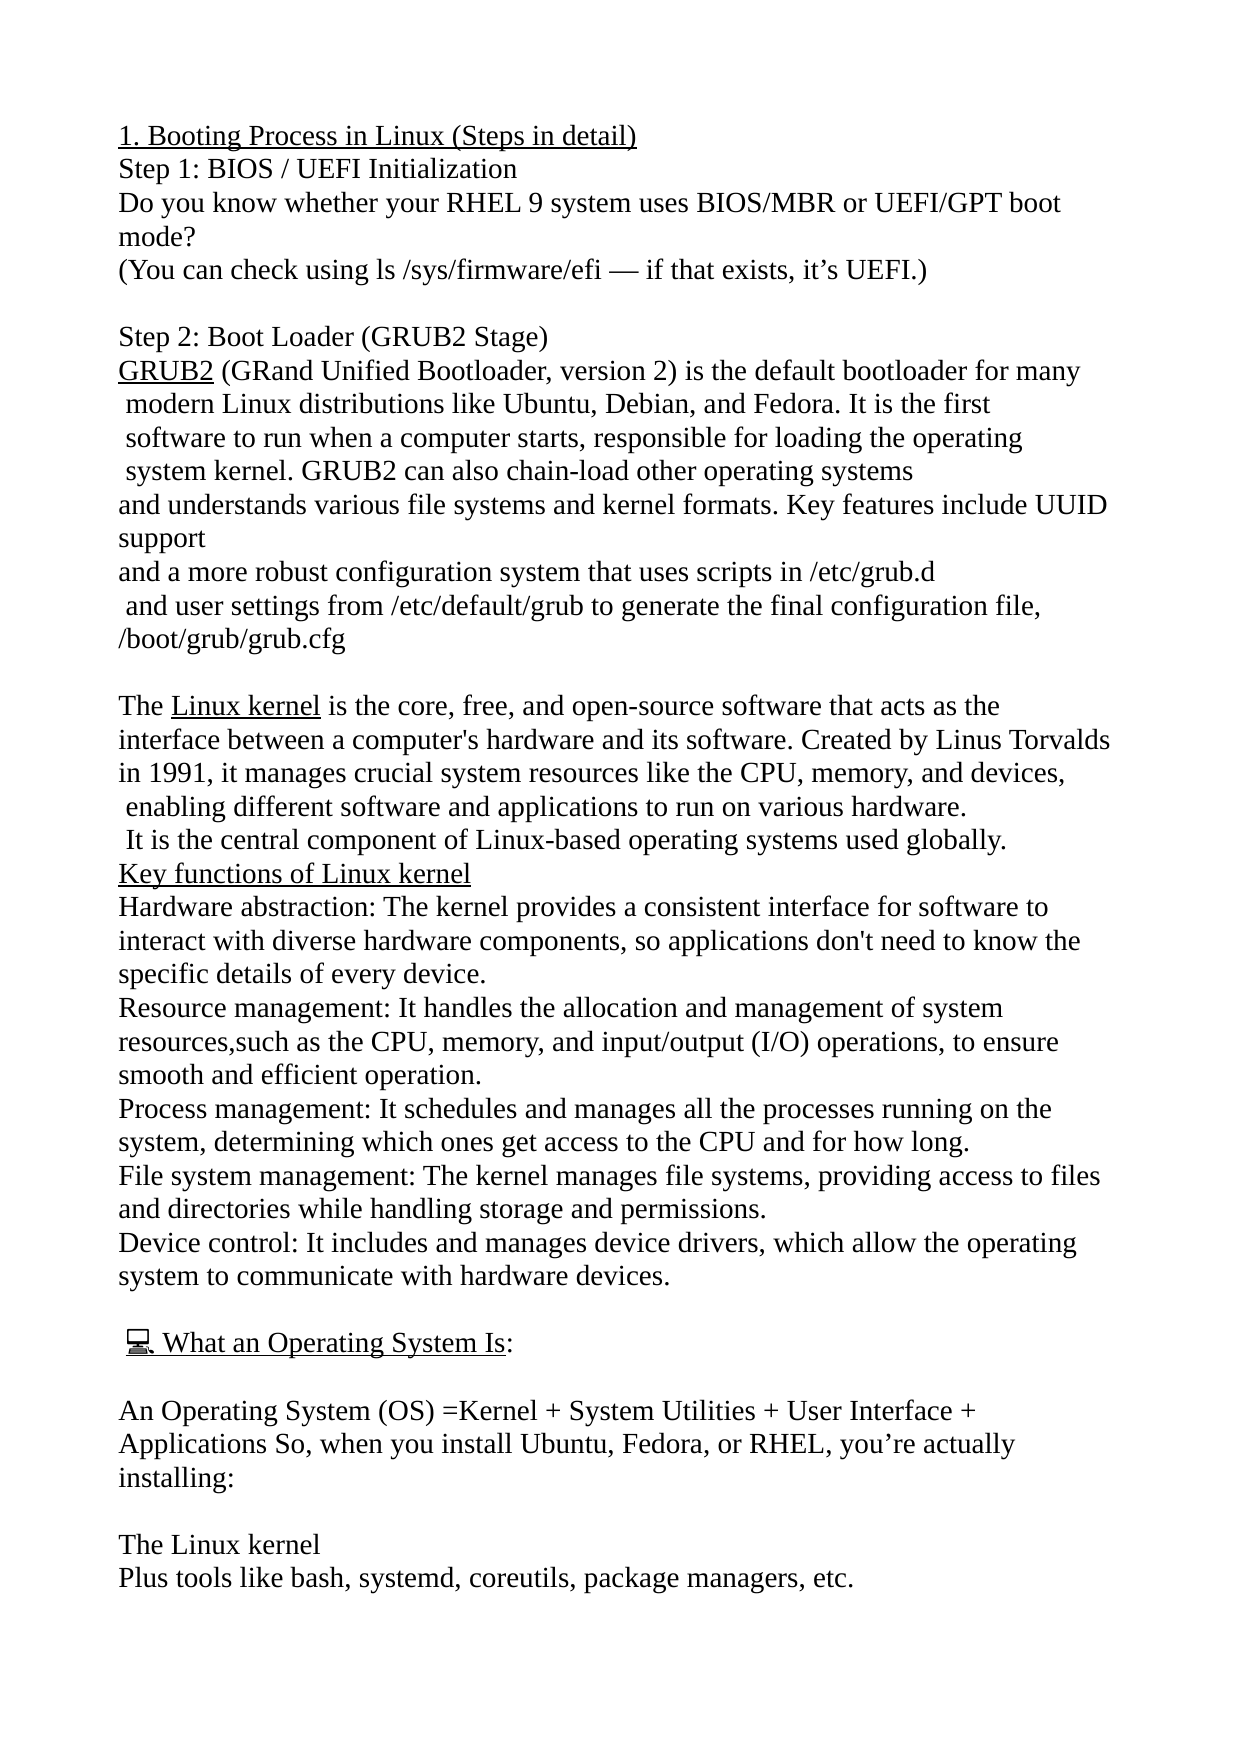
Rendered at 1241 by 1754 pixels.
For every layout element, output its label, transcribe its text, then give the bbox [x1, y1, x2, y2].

text Hardware abstraction: The kernel provides a consistent interface for software to interact with diverse hardware components, so applications don't need to know the specific details of every device. [118, 889, 1122, 990]
text The Linux kernel [118, 1527, 1122, 1560]
text enabling different software and applications to run on various hardware. [118, 789, 1122, 822]
text and directories while handling storage and permissions. [118, 1191, 1122, 1225]
text It is the central component of Linux-based operating systems used globally. [118, 822, 1122, 856]
text Step 1: BIOS / UEFI Initialization [118, 152, 1122, 185]
text software to run when a computer starts, responsible for loading the operating [118, 420, 1122, 453]
text File system management: The kernel manages file systems, providing access to files [118, 1158, 1122, 1191]
text modern Linux distributions like Ubuntu, Debian, and Fedora. It is the first [118, 386, 1122, 420]
text Step 2: Boot Loader (GRUB2 Stage) [118, 319, 1122, 353]
text Resource management: It handles the allocation and management of system resources,such as the CPU, memory, and input/output (I/O) operations, to ensure smooth and efficient operation. [118, 990, 1122, 1091]
text and a more robust configuration system that uses scripts in /etc/grub.d [118, 554, 1122, 588]
text GRUB2 (GRand Unified Bootloader, version 2) is the default bootloader for many [118, 353, 1122, 386]
text Plus tools like bash, systemd, coreutils, package managers, etc. [118, 1560, 1122, 1594]
text Key functions of Linux kernel [118, 856, 1122, 889]
text Do you know whether your RHEL 9 system uses BIOS/MBR or UEFI/GPT boot mode? [118, 185, 1122, 252]
text and user settings from /etc/default/grub to generate the final configuration file, /boot/grub/grub.cfg [118, 588, 1122, 655]
text An Operating System (OS) =Kernel + System Utilities + User Interface + Applications So, when you install Ubuntu, Fedora, or RHEL, you’re actually installing: [118, 1393, 1122, 1493]
text 1. Booting Process in Linux (Steps in detail) [118, 118, 1122, 152]
text Device control: It includes and manages device drivers, which allow the operating system to communicate with hardware devices. [118, 1225, 1122, 1292]
text in 1991, it manages crucial system resources like the CPU, memory, and devices, [118, 755, 1122, 789]
text system kernel. GRUB2 can also chain-load other operating systems [118, 453, 1122, 487]
text Process management: It schedules and manages all the processes running on the system, determining which ones get access to the CPU and for how long. [118, 1091, 1122, 1158]
text interface between a computer's hardware and its software. Created by Linus Torvalds [118, 722, 1122, 755]
text 💻 What an Operating System Is: [118, 1326, 1122, 1359]
text The Linux kernel is the core, free, and open-source software that acts as the [118, 688, 1122, 722]
text and understands various file systems and kernel formats. Key features include UUID support [118, 487, 1122, 554]
text (You can check using ls /sys/firmware/efi — if that exists, it’s UEFI.) [118, 252, 1122, 286]
